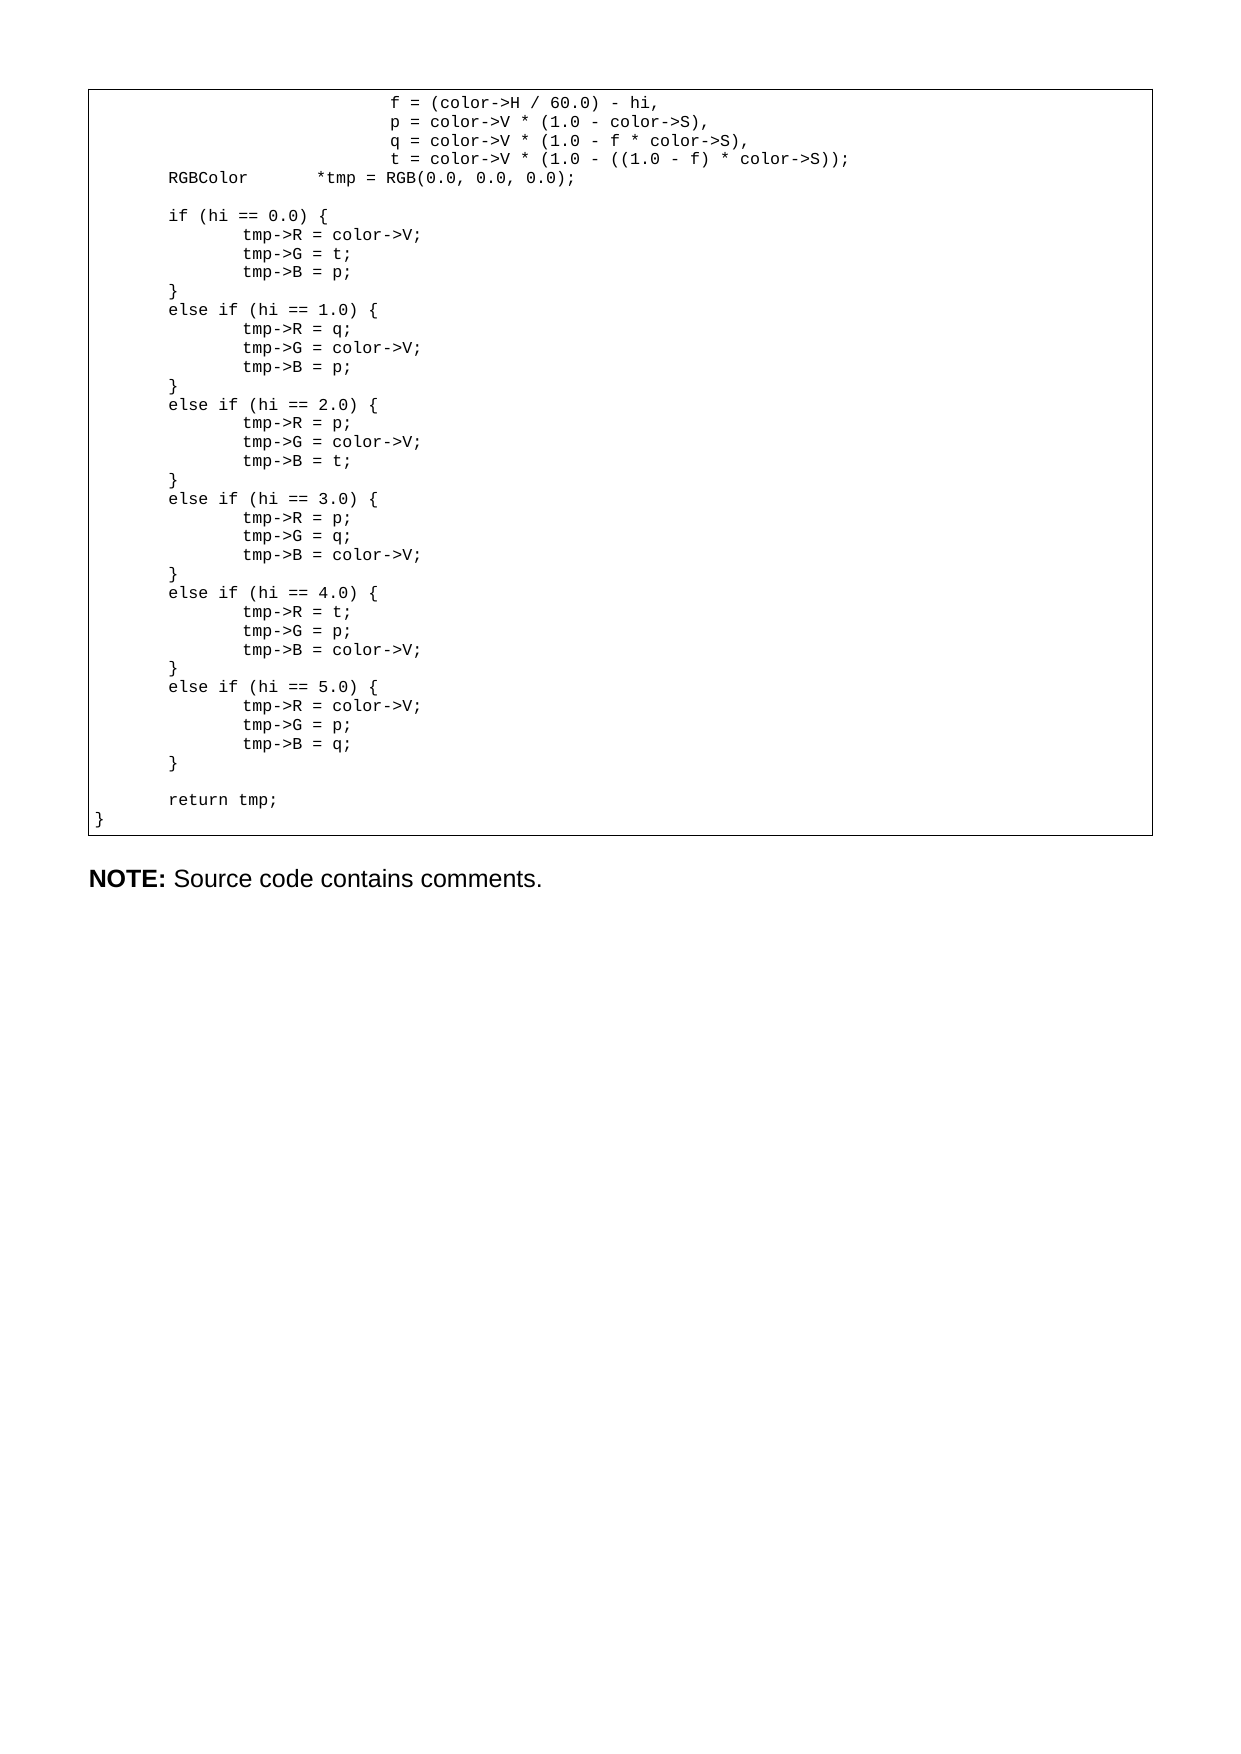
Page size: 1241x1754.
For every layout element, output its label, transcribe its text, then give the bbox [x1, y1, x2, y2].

text NOTE: Source code contains comments. [88, 864, 1152, 893]
table_header f = (color->H / 60.0) - hi, p = color->V * (1.0 - color->S), q = color->V * (1.0 - f * color->S), t = color->V * (1.0 - ((1.0 - f) * color->S)); RGBColor *tmp = RGB(0.0, 0.0, 0.0); if (hi == 0.0) { tmp->R = color->V; tmp->G = t; tmp->B = p; } else if (hi == 1.0) { tmp->R = q; tmp->G = color->V; tmp->B = p; } else if (hi == 2.0) { tmp->R = p; tmp->G = color->V; tmp->B = t; } else if (hi == 3.0) { tmp->R = p; tmp->G = q; tmp->B = color->V; } else if (hi == 4.0) { tmp->R = t; tmp->G = p; tmp->B = color->V; } else if (hi == 5.0) { tmp->R = color->V; tmp->G = p; tmp->B = q; } return tmp; } [89, 90, 1152, 835]
